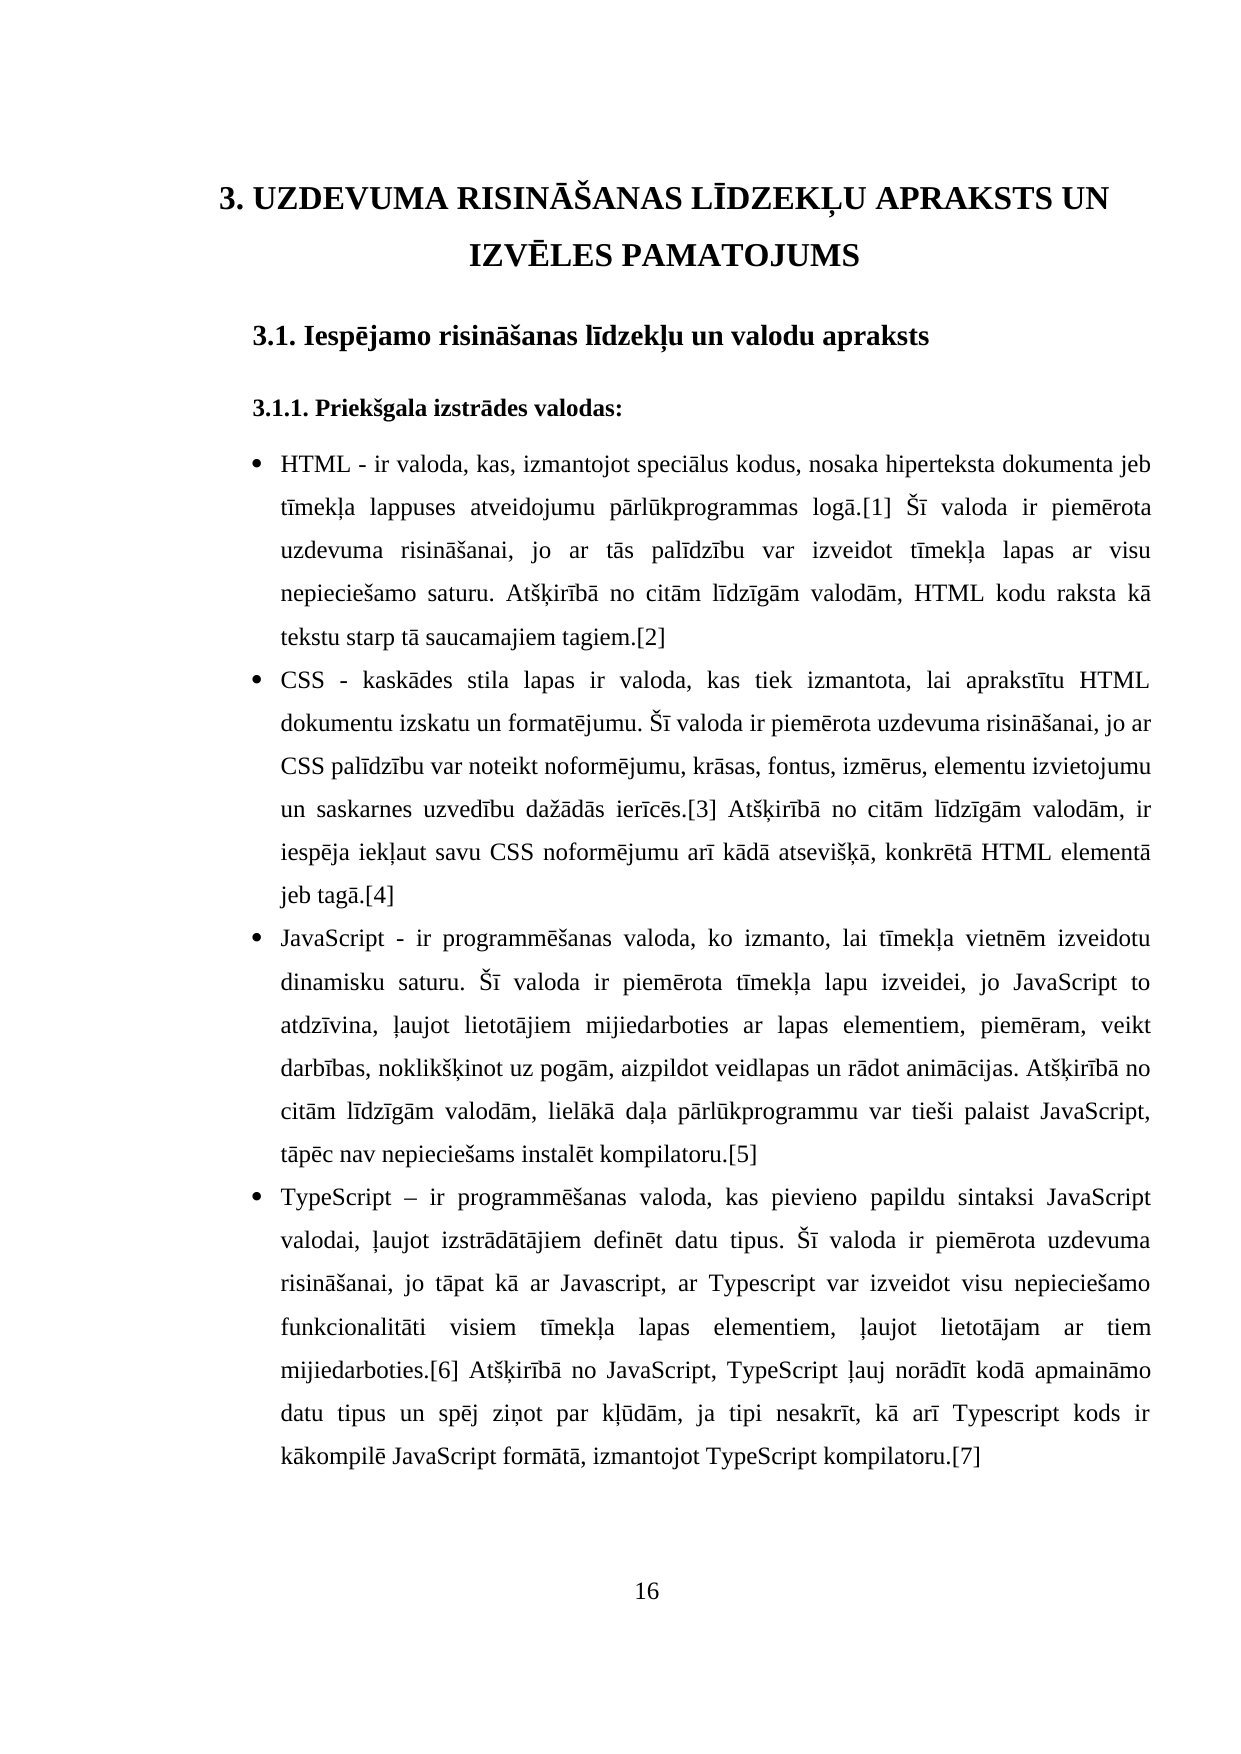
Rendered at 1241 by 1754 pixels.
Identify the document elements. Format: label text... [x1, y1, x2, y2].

subtitle 3.1. Iespējamo risināšanas līdzekļu un valodu apraksts [252, 318, 1152, 352]
list CSS - kaskādes stila lapas ir valoda, kas tiek izmantota, lai aprakstītu HTML dokumentu izskatu un formatējumu. Šī valoda ir piemērota uzdevuma risināšanai, jo ar CSS palīdzību var noteikt noformējumu, krāsas, fontus, izmērus, elementu izvietojumu un saskarnes uzvedību dažādās ierīcēs.[3] Atšķirībā no citām līdzīgām valodām, ir iespēja iekļaut savu CSS noformējumu arī kādā atsevišķā, konkrētā HTML elementā jeb tagā.[4] [252, 665, 1152, 909]
subtitle 3.1.1. Priekšgala izstrādes valodas: [252, 393, 1152, 422]
list HTML - ir valoda, kas, izmantojot speciālus kodus, nosaka hiperteksta dokumenta jeb tīmekļa lappuses atveidojumu pārlūkprogrammas logā.[1] Šī valoda ir piemērota uzdevuma risināšanai, jo ar tās palīdzību var izveidot tīmekļa lapas ar visu nepieciešamo saturu. Atšķirībā no citām līdzīgām valodām, HTML kodu raksta kā tekstu starp tā saucamajiem tagiem.[2] [252, 449, 1152, 650]
list TypeScript – ir programmēšanas valoda, kas pievieno papildu sintaksi JavaScript valodai, ļaujot izstrādātājiem definēt datu tipus. Šī valoda ir piemērota uzdevuma risināšanai, jo tāpat kā ar Javascript, ar Typescript var izveidot visu nepieciešamo funkcionalitāti visiem tīmekļa lapas elementiem, ļaujot lietotājam ar tiem mijiedarboties.[6] Atšķirībā no JavaScript, TypeScript ļauj norādīt kodā apmaināmo datu tipus un spēj ziņot par kļūdām, ja tipi nesakrīt, kā arī Typescript kods ir kākompilē JavaScript formātā, izmantojot TypeScript kompilatoru.[7] [252, 1182, 1152, 1470]
subtitle 3. UZDEVUMA RISINĀŠANAS LĪDZEKĻU APRAKSTS UN IZVĒLES PAMATOJUMS [177, 178, 1152, 274]
list JavaScript - ir programmēšanas valoda, ko izmanto, lai tīmekļa vietnēm izveidotu dinamisku saturu. Šī valoda ir piemērota tīmekļa lapu izveidei, jo JavaScript to atdzīvina, ļaujot lietotājiem mijiedarboties ar lapas elementiem, piemēram, veikt darbības, noklikšķinot uz pogām, aizpildot veidlapas un rādot animācijas. Atšķirībā no citām līdzīgām valodām, lielākā daļa pārlūkprogrammu var tieši palaist JavaScript, tāpēc nav nepieciešams instalēt kompilatoru.[5] [252, 923, 1152, 1168]
